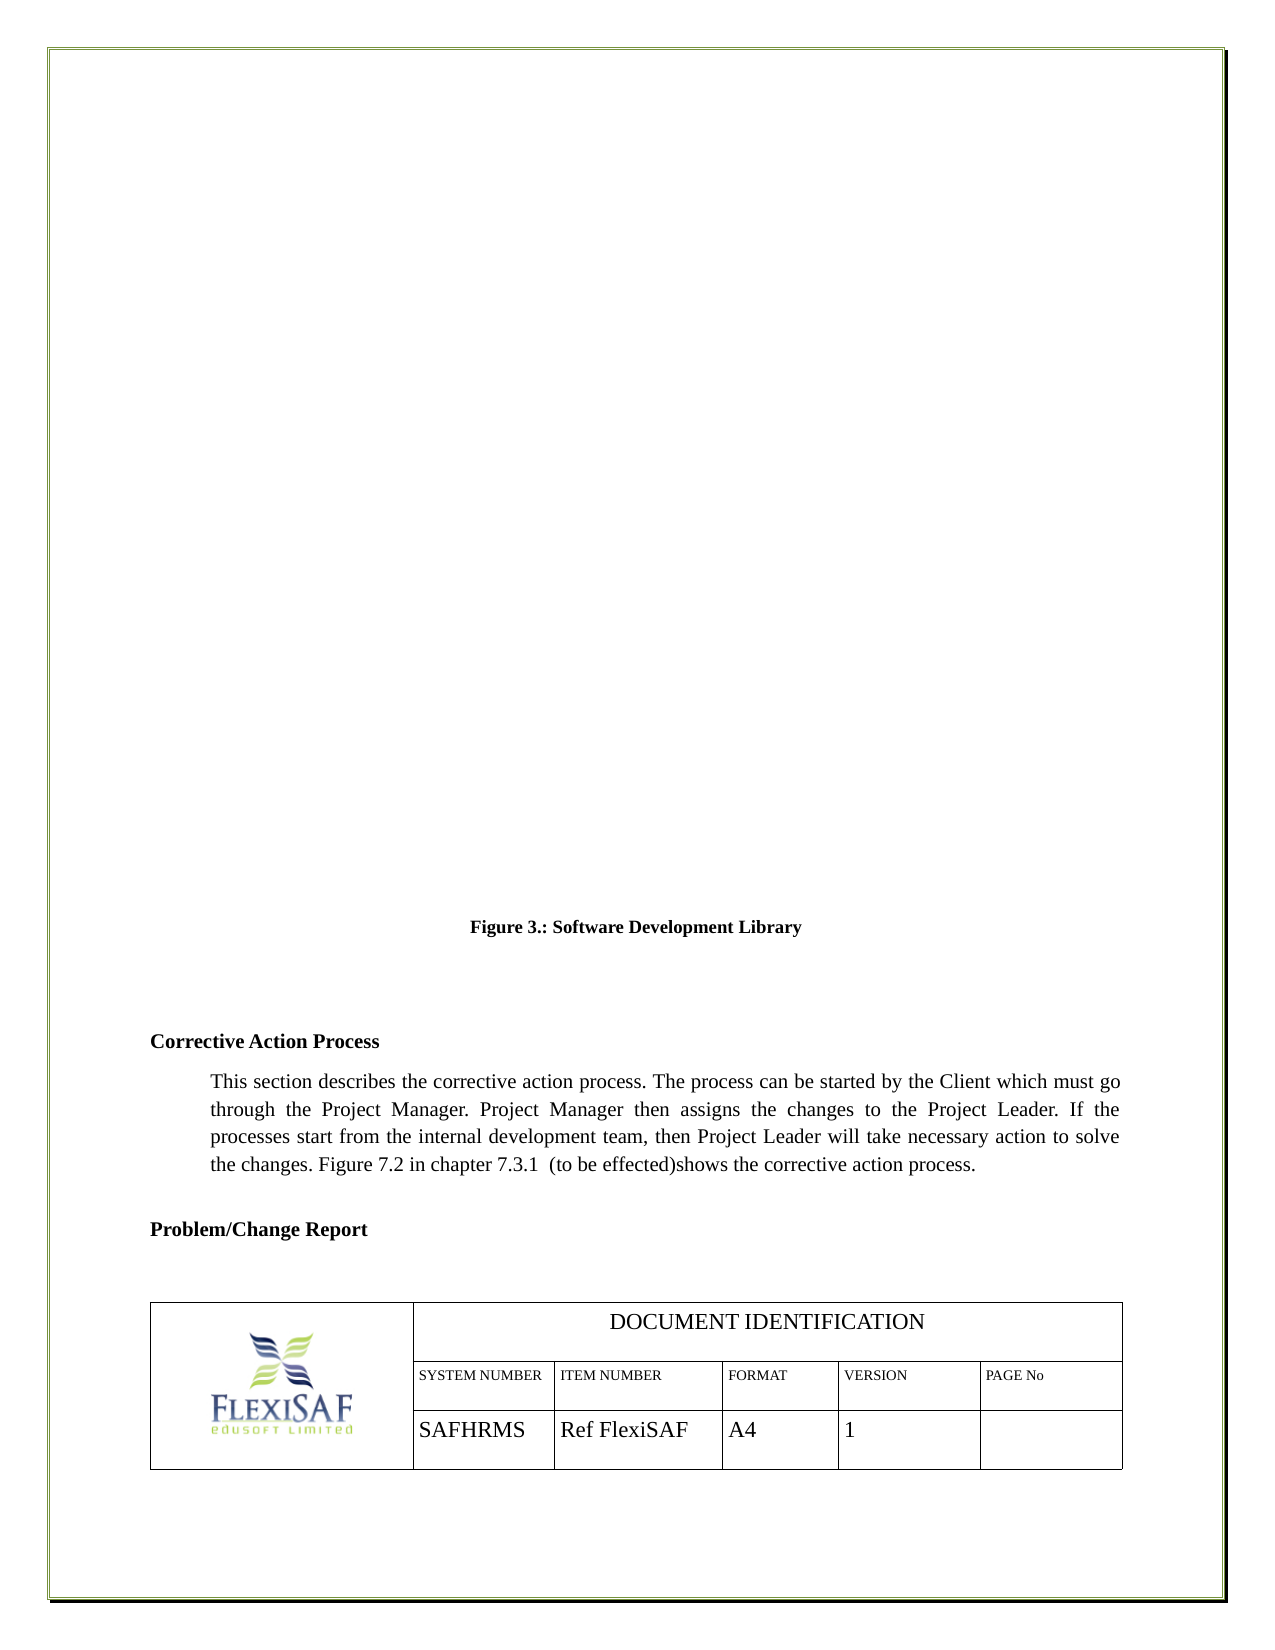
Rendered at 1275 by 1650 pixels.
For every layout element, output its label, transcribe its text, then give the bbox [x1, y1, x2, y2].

text This section describes the corrective action process. The process can be started by the Client which must go through the Project Manager. Project Manager then assigns the changes to the Project Leader. If the processes start from the internal development team, then Project Leader will take necessary action to solve the changes. Figure 7.2 in chapter 7.3.1 (to be effected)shows the corrective action process. [210, 1069, 1122, 1176]
picture [206, 1307, 357, 1459]
text Problem/Change Report [150, 1217, 1122, 1241]
text Corrective Action Process [150, 1029, 1122, 1053]
text Figure ‎3.: Software Development Library [150, 916, 1122, 937]
